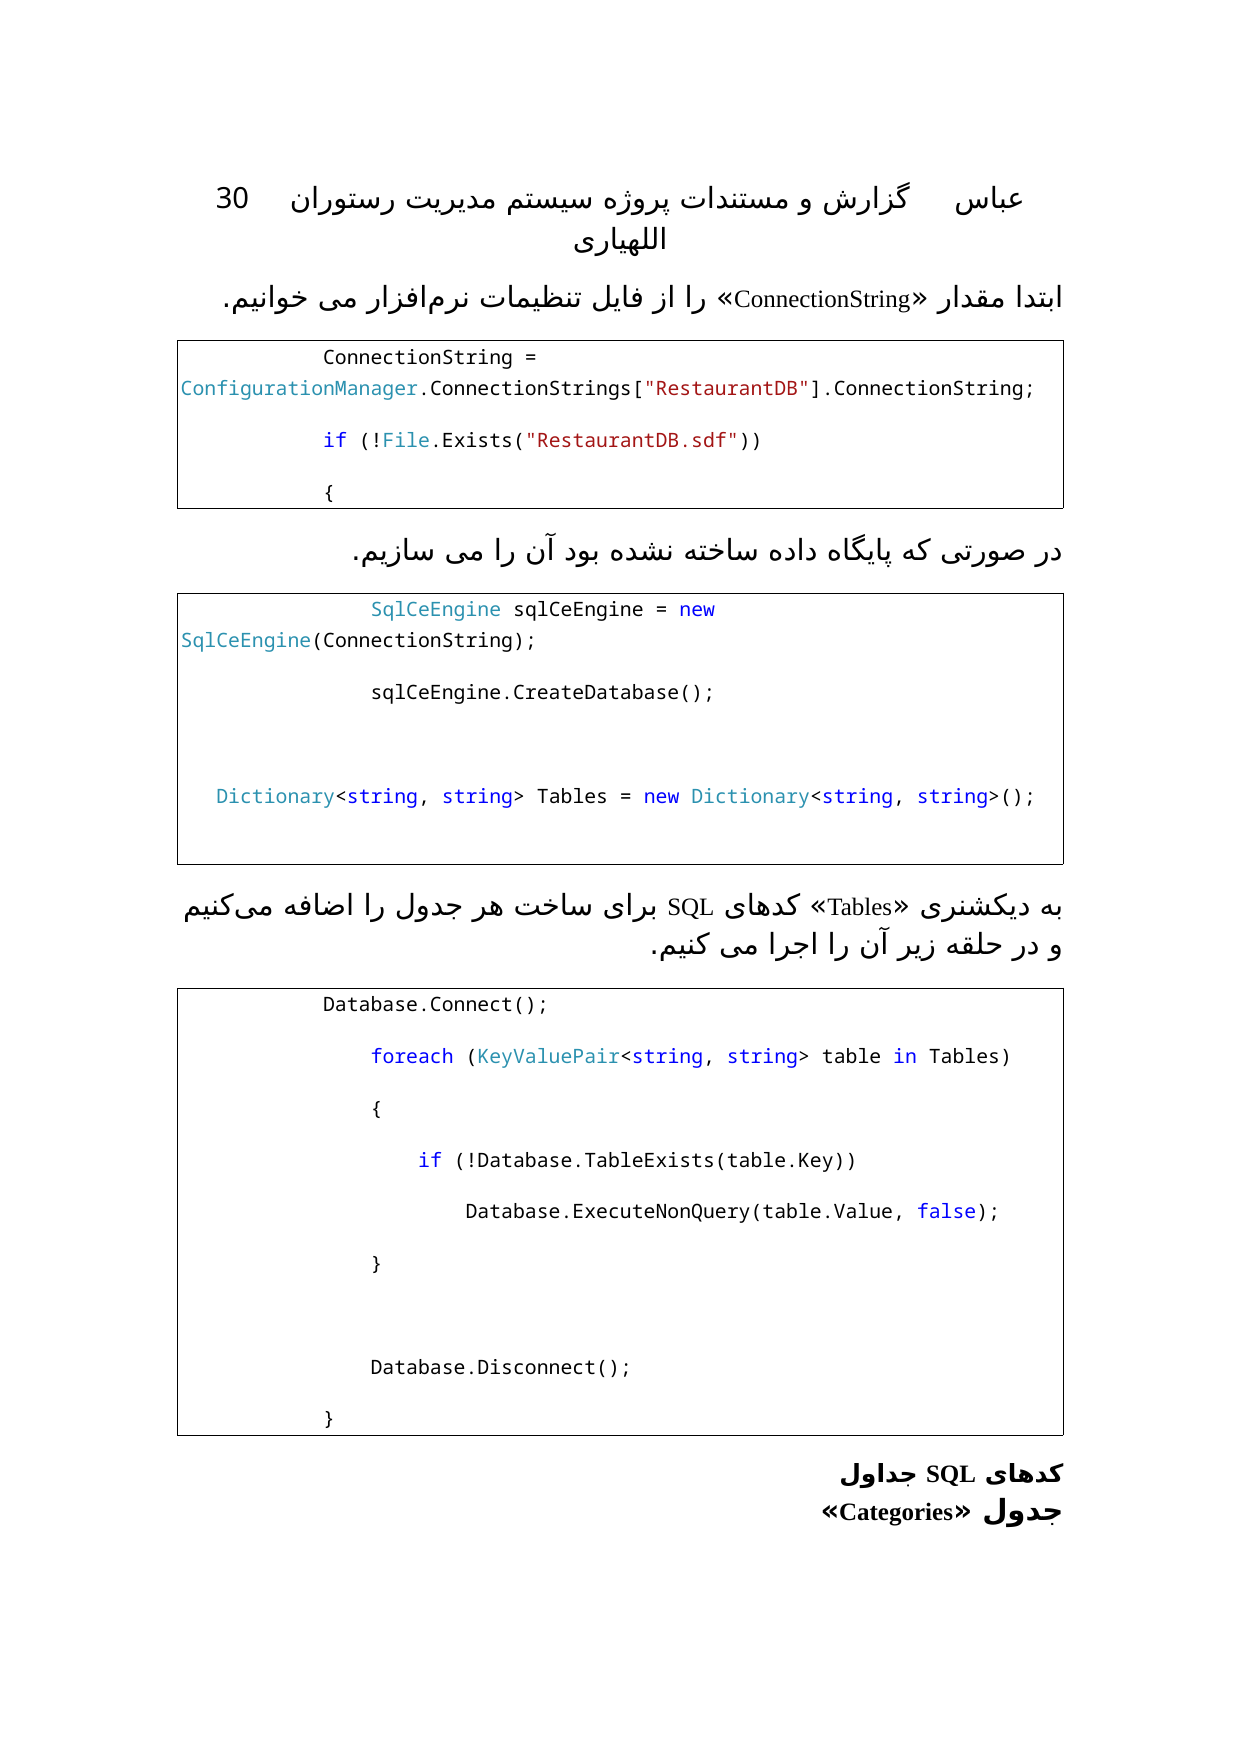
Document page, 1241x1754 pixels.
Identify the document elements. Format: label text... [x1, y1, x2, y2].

text if (!File.Exists("RestaurantDB.sdf")) [178, 423, 1063, 453]
text Database.Disconnect(); [178, 1350, 1063, 1380]
text در صورتی که پایگاه داده ساخته نشده بود آن را می سازیم. [177, 533, 1063, 567]
text جدول «Categories» [177, 1493, 1063, 1527]
subtitle کدهای SQL جداول [177, 1459, 1063, 1489]
text Dictionary<string, string> Tables = new Dictionary<string, string>(); [178, 779, 1063, 809]
text } [178, 1402, 1063, 1435]
text به دیکشنری «Tables» کدهای SQL برای ساخت هر جدول را اضافه می‌کنیم و در حلقه زیر آن را اجرا می کنیم. [177, 889, 1063, 962]
text foreach (KeyValuePair<string, string> table in Tables) [178, 1039, 1063, 1069]
text ConnectionString = ConfigurationManager.ConnectionStrings["RestaurantDB"].ConnectionString; [178, 341, 1063, 401]
text SqlCeEngine sqlCeEngine = new SqlCeEngine(ConnectionString); [178, 594, 1063, 654]
text Database.Connect(); [178, 989, 1063, 1017]
text { [178, 475, 1063, 508]
text { [178, 1091, 1063, 1121]
text sqlCeEngine.CreateDatabase(); [178, 675, 1063, 705]
text ابتدا مقدار «ConnectionString» را از فایل تنظیمات نرم‌افزار می خوانیم. [177, 281, 1063, 314]
text Database.ExecuteNonQuery(table.Value, false); [178, 1194, 1063, 1224]
text if (!Database.TableExists(table.Key)) [178, 1143, 1063, 1173]
text } [178, 1246, 1063, 1276]
